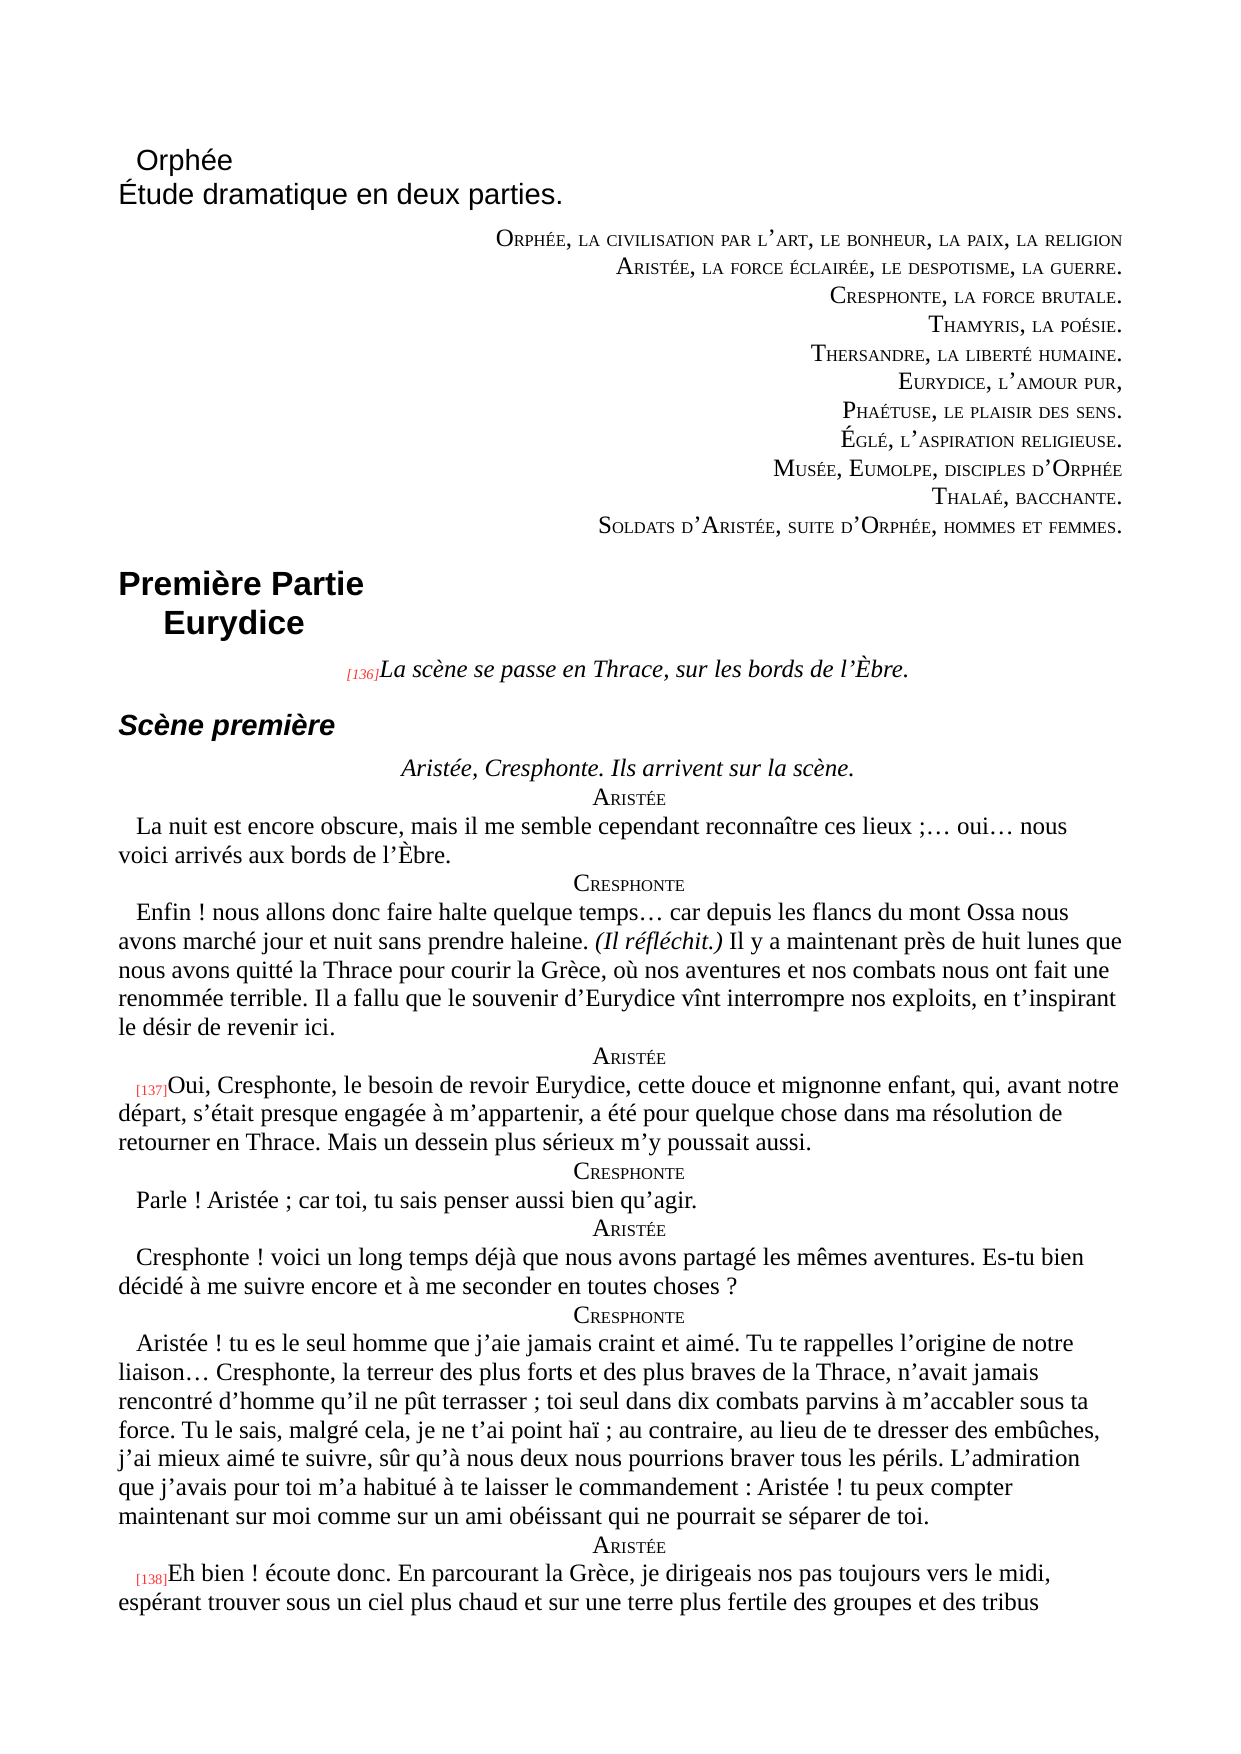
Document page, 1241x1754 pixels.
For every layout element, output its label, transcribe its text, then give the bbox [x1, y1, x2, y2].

text Aristée [118, 1213, 1122, 1242]
text [137]Oui, Cresphonte, le besoin de revoir Eurydice, cette douce et mignonne enfant, qui, avant notre départ, s’était presque engagée à m’appartenir, a été pour quelque chose dans ma résolution de retourner en Thrace. Mais un dessein plus sérieux m’y poussait aussi. [118, 1070, 1122, 1156]
text Parle ! Aristée ; car toi, tu sais penser aussi bien qu’agir. [118, 1185, 1122, 1213]
text Aristée [118, 1530, 1122, 1558]
text Aristée ! tu es le seul homme que j’aie jamais craint et aimé. Tu te rappelles l’origine de notre liaison… Cresphonte, la terreur des plus forts et des plus braves de la Thrace, n’avait jamais rencontré d’homme qu’il ne pût terrasser ; toi seul dans dix combats parvins à m’accabler sous ta force. Tu le sais, malgré cela, je ne t’ai point haï ; au contraire, au lieu de te dresser des embûches, j’ai mieux aimé te suivre, sûr qu’à nous deux nous pourrions braver tous les périls. L’admiration que j’avais pour toi m’a habitué à te laisser le commandement : Aristée ! tu peux compter maintenant sur moi comme sur un ami obéissant qui ne pourrait se séparer de toi. [118, 1328, 1122, 1530]
text Cresphonte [118, 1156, 1122, 1185]
subtitle Orphée Étude dramatique en deux parties. [118, 143, 1122, 210]
text Eurydice, l’amour pur, [177, 366, 1122, 395]
text Orphée, la civilisation par l’art, le bonheur, la paix, la religion [177, 223, 1122, 251]
text [138]Eh bien ! écoute donc. En parcourant la Grèce, je dirigeais nos pas toujours vers le midi, espérant trouver sous un ciel plus chaud et sur une terre plus fertile des groupes et des tribus [118, 1558, 1122, 1616]
text Aristée, la force éclairée, le despotisme, la guerre. [177, 251, 1122, 280]
text Enfin ! nous allons donc faire halte quelque temps… car depuis les flancs du mont Ossa nous avons marché jour et nuit sans prendre haleine. (Il réfléchit.) Il y a maintenant près de huit lunes que nous avons quitté la Thrace pour courir la Grèce, où nos aventures et nos combats nous ont fait une renommée terrible. Il a fallu que le souvenir d’Eurydice vînt interrompre nos exploits, en t’inspirant le désir de revenir ici. [118, 897, 1122, 1041]
text Cresphonte ! voici un long temps déjà que nous avons partagé les mêmes aventures. Es-tu bien décidé à me suivre encore et à me seconder en toutes choses ? [118, 1242, 1122, 1300]
text Phaétuse, le plaisir des sens. [177, 395, 1122, 424]
text Thersandre, la liberté humaine. [177, 338, 1122, 366]
text La nuit est encore obscure, mais il me semble cependant reconnaître ces lieux ;… oui… nous voici arrivés aux bords de l’Èbre. [118, 811, 1122, 868]
text Cresphonte, la force brutale. [177, 280, 1122, 309]
text Thalaé, bacchante. [177, 481, 1122, 510]
text Aristée [118, 1041, 1122, 1070]
text [136]La scène se passe en Thrace, sur les bords de l’Èbre. [118, 654, 1122, 682]
text Aristée [118, 782, 1122, 811]
text Thamyris, la poésie. [177, 309, 1122, 338]
text Églé, l’aspiration religieuse. [177, 424, 1122, 453]
subtitle Première Partie Eurydice [118, 564, 1122, 641]
subtitle Scène première [118, 707, 1122, 741]
text Cresphonte [118, 1300, 1122, 1328]
text Cresphonte [118, 868, 1122, 897]
text Aristée, Cresphonte. Ils arrivent sur la scène. [118, 753, 1122, 782]
text Musée, Eumolpe, disciples d’Orphée [177, 453, 1122, 481]
text Soldats d’Aristée, suite d’Orphée, hommes et femmes. [177, 510, 1122, 539]
